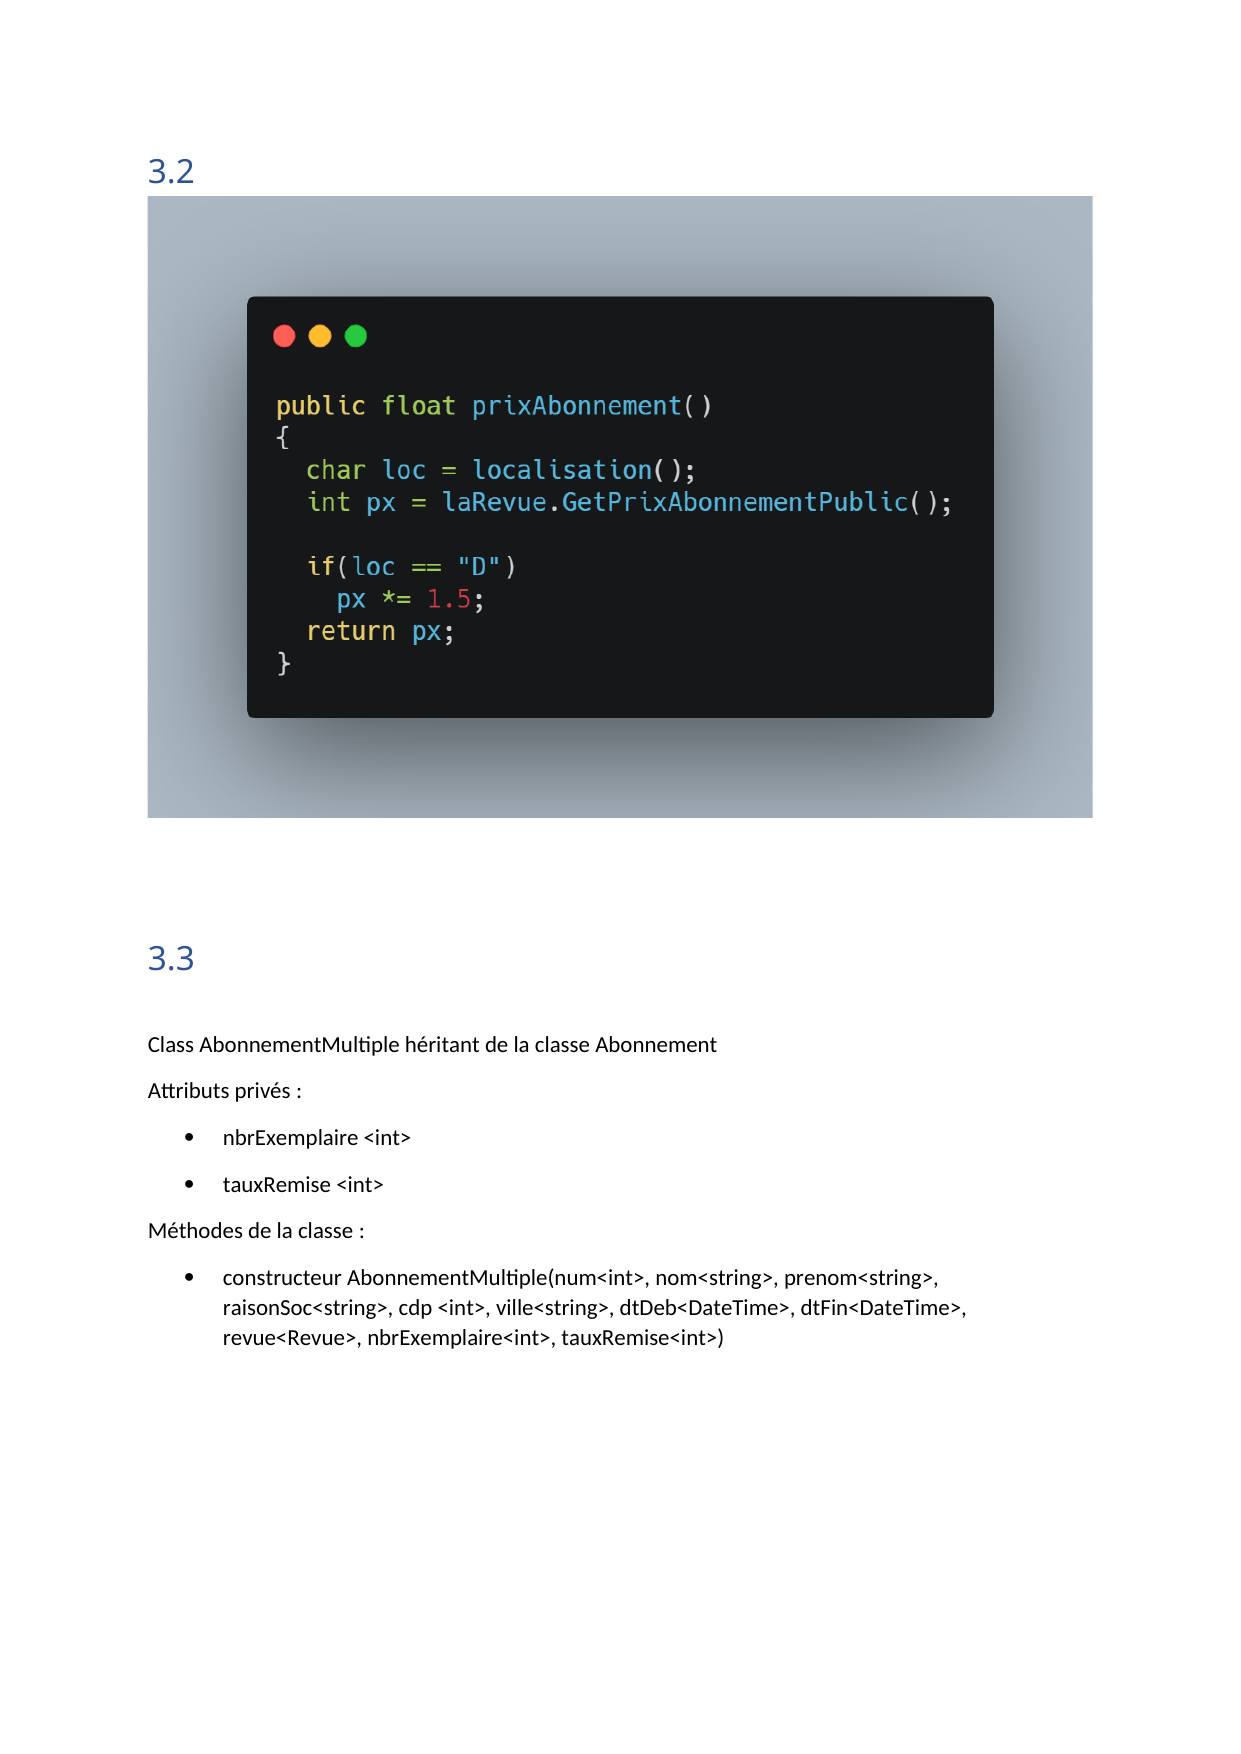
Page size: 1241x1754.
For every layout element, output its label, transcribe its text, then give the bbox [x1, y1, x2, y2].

list nbrExemplaire <int> [185, 1123, 1093, 1151]
text Attributs privés : [148, 1077, 1093, 1104]
subtitle 3.3 [148, 935, 1093, 980]
subtitle 3.2 [148, 148, 1093, 193]
text Class AbonnementMultiple héritant de la classe Abonnement [148, 1030, 1093, 1058]
list tauxRemise <int> [185, 1170, 1093, 1198]
text Méthodes de la classe : [148, 1216, 1093, 1244]
list constructeur AbonnementMultiple(num<int>, nom<string>, prenom<string>, raisonSoc<string>, cdp <int>, ville<string>, dtDeb<DateTime>, dtFin<DateTime>, revue<Revue>, nbrExemplaire<int>, tauxRemise<int>) [185, 1263, 1093, 1351]
